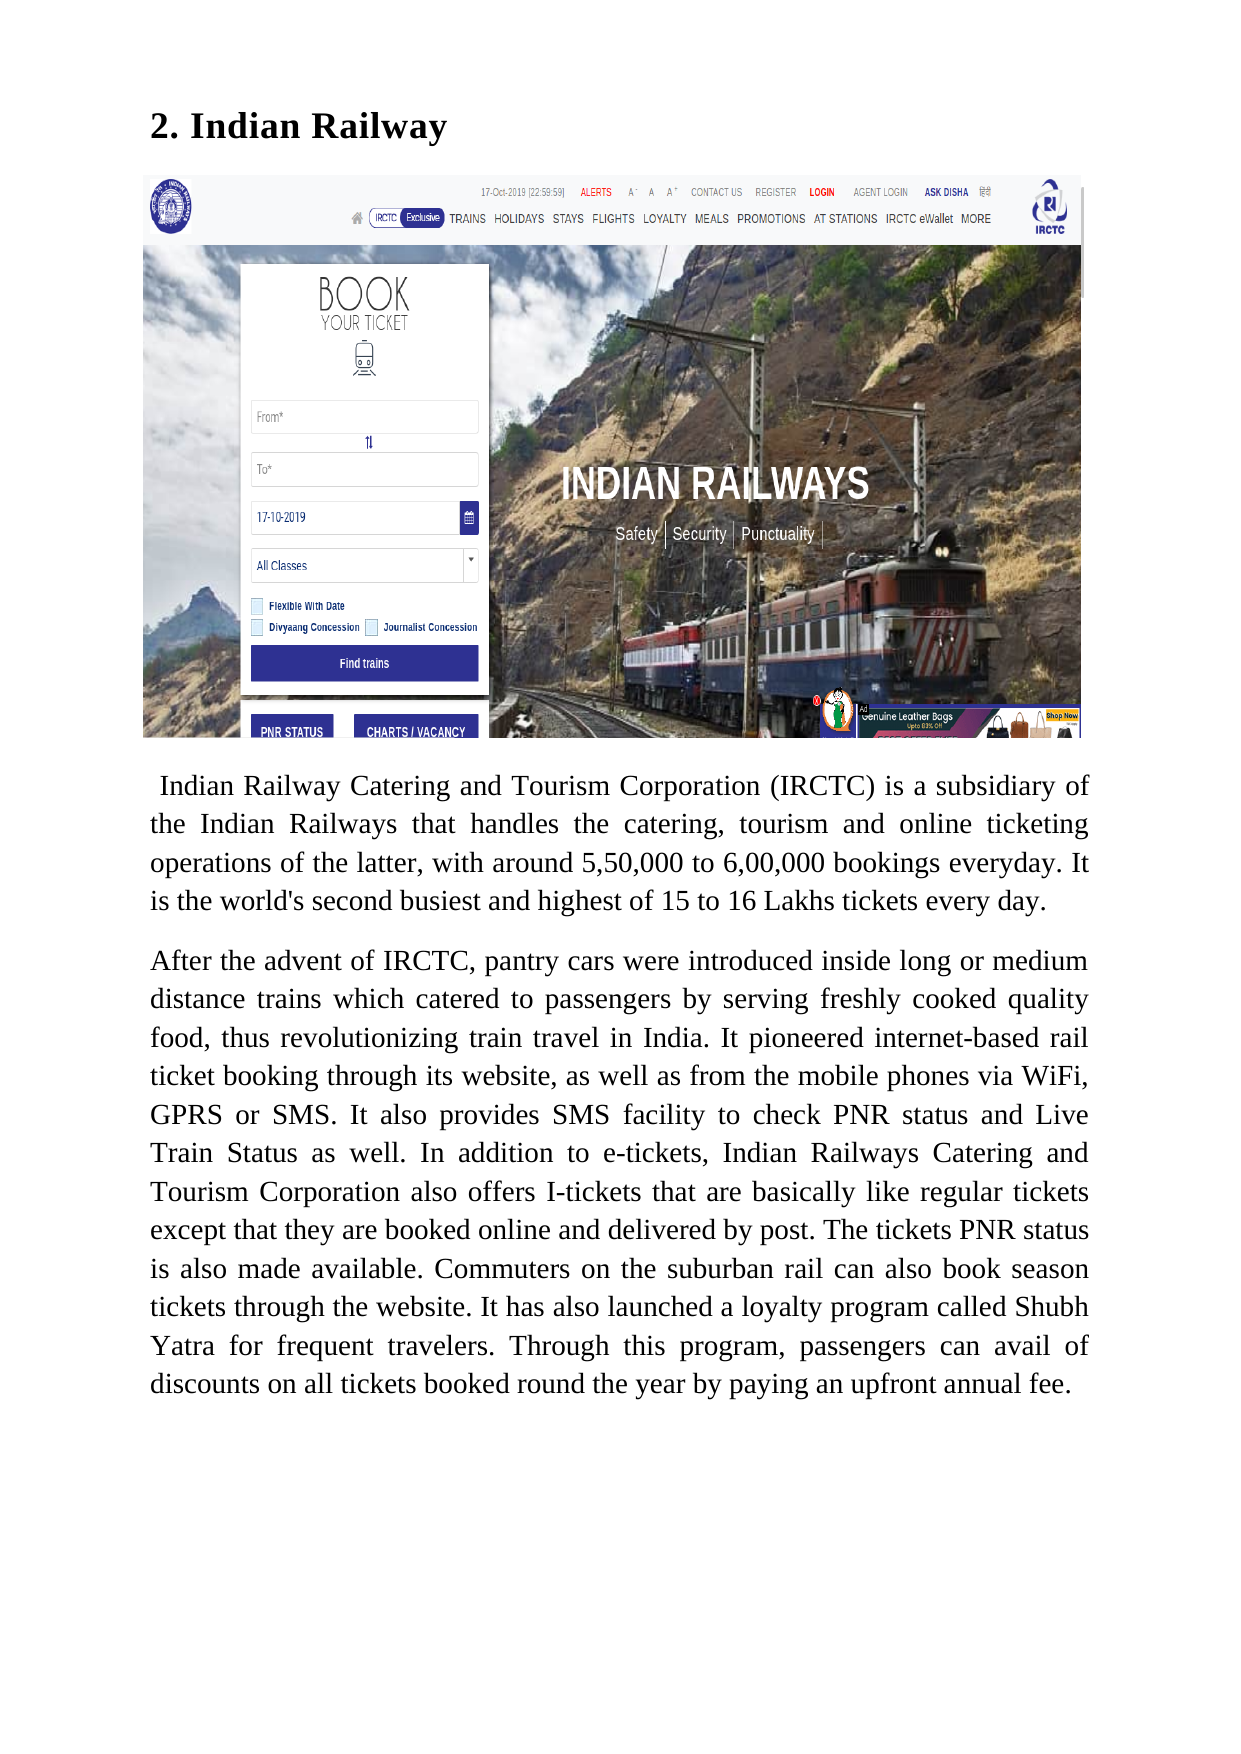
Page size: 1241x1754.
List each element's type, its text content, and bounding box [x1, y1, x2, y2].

text Indian Railway Catering and Tourism Corporation (IRCTC) is a subsidiary of the Indian Railways that handles the catering, tourism and online ticketing operations of the latter, with around 5,50,000 to 6,00,000 bookings everyday. It is the world's second busiest and highest of 15 to 16 Lakhs tickets every day. [150, 768, 1090, 917]
text 2. Indian Railway [150, 103, 1090, 147]
text After the advent of IRCTC, pantry cars were introduced inside long or medium distance trains which catered to passengers by serving freshly cooked quality food, thus revolutionizing train travel in India. It pioneered internet-based rail ticket booking through its website, as well as from the mobile phones via WiFi, GPRS or SMS. It also provides SMS facility to check PNR status and Live Train Status as well. In addition to e-tickets, Indian Railways Catering and Tourism Corporation also offers I-tickets that are basically like regular tickets except that they are booked online and delivered by post. The tickets PNR status is also made available. Commuters on the suburban rail can also book season tickets through the website. It has also launched a loyalty program called Shubh Yatra for frequent travelers. Through this program, passengers can avail of discounts on all tickets booked round the year by paying an upfront annual fee. [150, 943, 1090, 1400]
picture [143, 175, 1084, 738]
